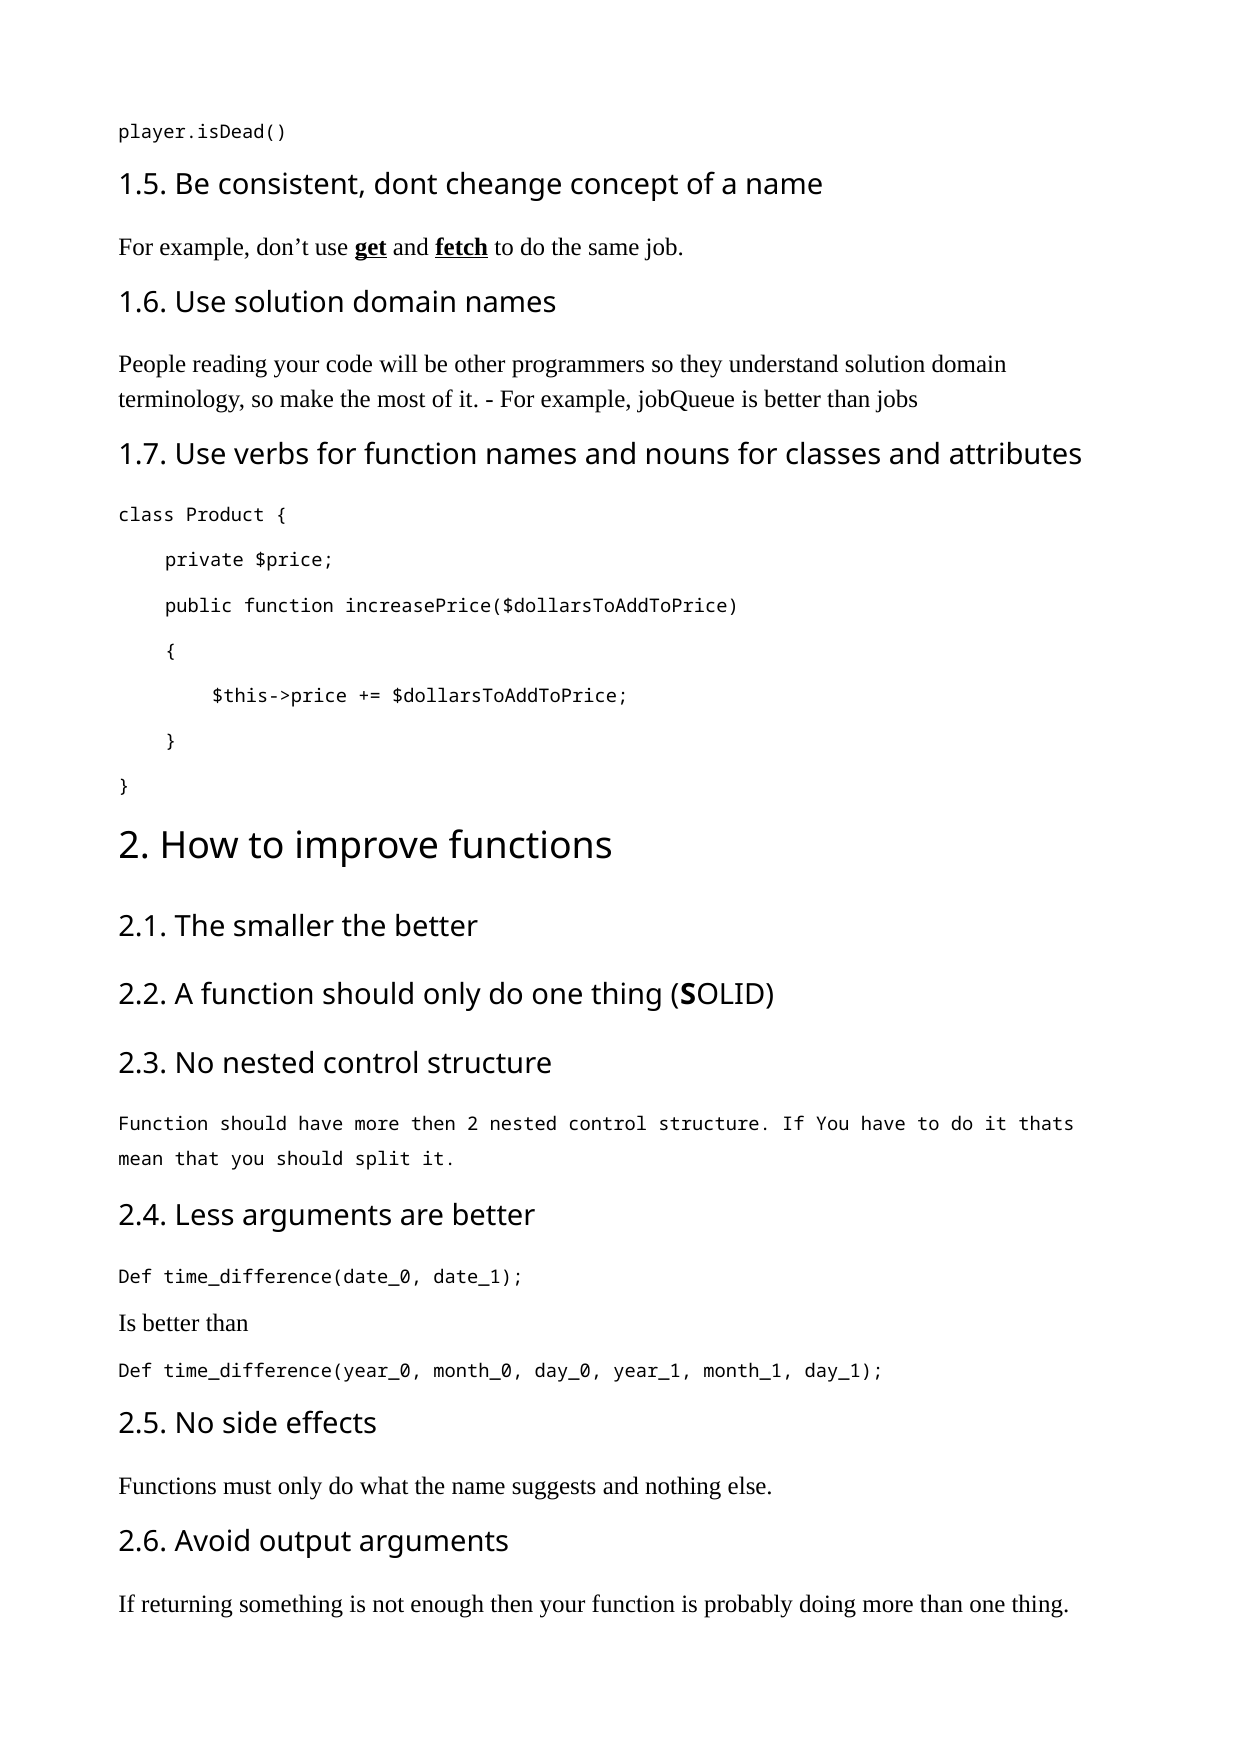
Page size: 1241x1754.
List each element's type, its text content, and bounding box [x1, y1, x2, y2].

text For example, don’t use get and fetch to do the same job. [118, 232, 1122, 261]
text If returning something is not enough then your function is probably doing more than one thing. [118, 1589, 1122, 1617]
subtitle 1.5. Be consistent, dont cheange concept of a name [118, 163, 1122, 203]
text } [165, 728, 1122, 753]
subtitle 2.1. The smaller the better [118, 905, 1122, 945]
subtitle 2.2. A function should only do one thing (SOLID) [118, 973, 1122, 1013]
subtitle 2.5. No side effects [118, 1403, 1122, 1442]
text private $price; [165, 547, 1122, 572]
subtitle 2.6. Avoid output arguments [118, 1520, 1122, 1560]
text Def time_difference(year_0, month_0, day_0, year_1, month_1, day_1); [118, 1357, 1122, 1383]
text class Product { [118, 502, 1122, 527]
text $this->price += $dollarsToAddToPrice; [212, 682, 1122, 708]
text public function increasePrice($dollarsToAddToPrice) [165, 592, 1122, 617]
text { [165, 637, 1122, 663]
text } [118, 773, 1122, 798]
subtitle 2.4. Less arguments are better [118, 1194, 1122, 1234]
text Functions must only do what the name suggests and nothing else. [118, 1471, 1122, 1500]
text player.isDead() [118, 118, 1122, 144]
subtitle 2.3. No nested control structure [118, 1042, 1122, 1082]
subtitle 1.6. Use solution domain names [118, 281, 1122, 321]
subtitle 2. How to improve functions [118, 818, 1122, 869]
text Function should have more then 2 nested control structure. If You have to do it thats mean that you should split it. [118, 1111, 1122, 1171]
subtitle 1.7. Use verbs for function names and nouns for classes and attributes [118, 433, 1122, 473]
text People reading your code will be other programmers so they understand solution domain terminology, so make the most of it. - For example, jobQueue is better than jobs [118, 349, 1122, 413]
text Def time_difference(date_0, date_1); [118, 1263, 1122, 1289]
text Is better than [118, 1308, 1122, 1337]
